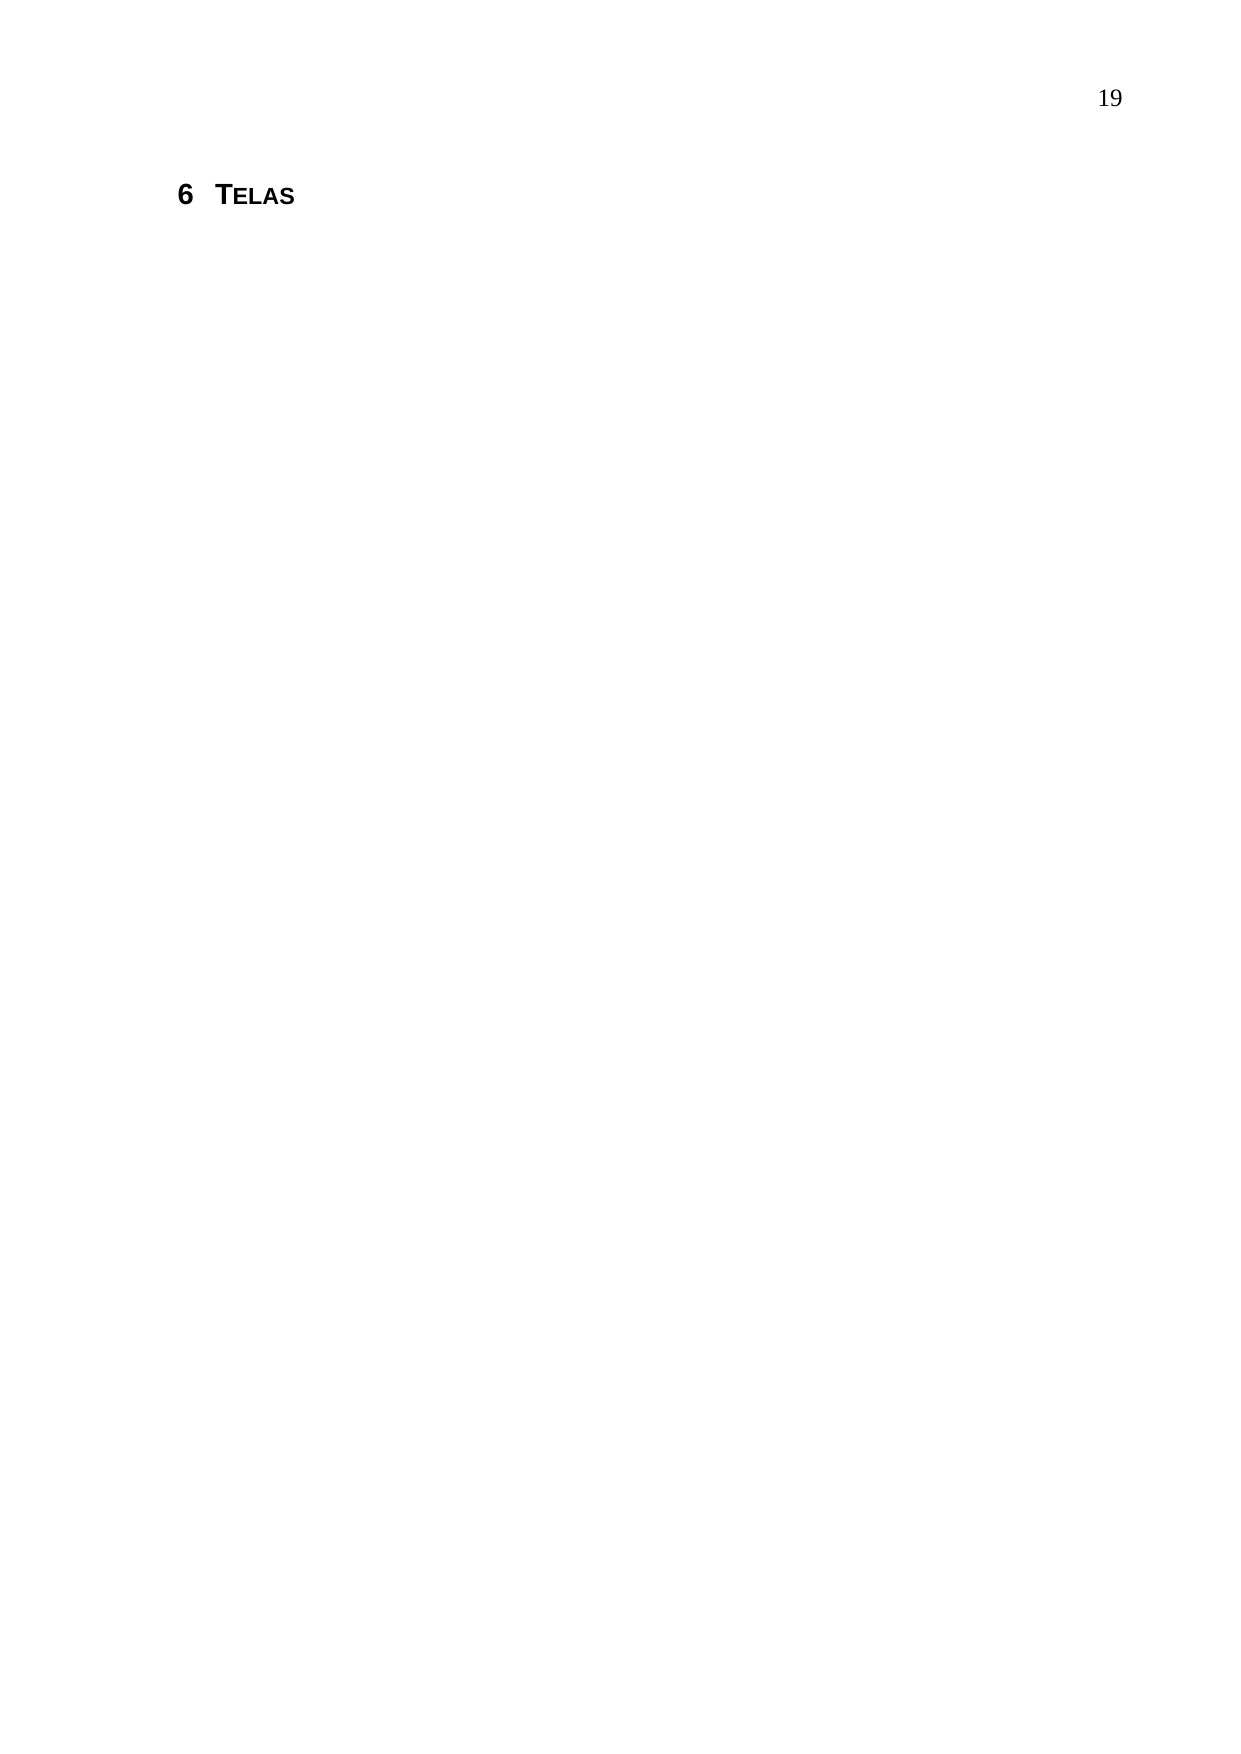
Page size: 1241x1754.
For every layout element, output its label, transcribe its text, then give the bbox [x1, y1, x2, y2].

list Telas [177, 177, 1122, 211]
